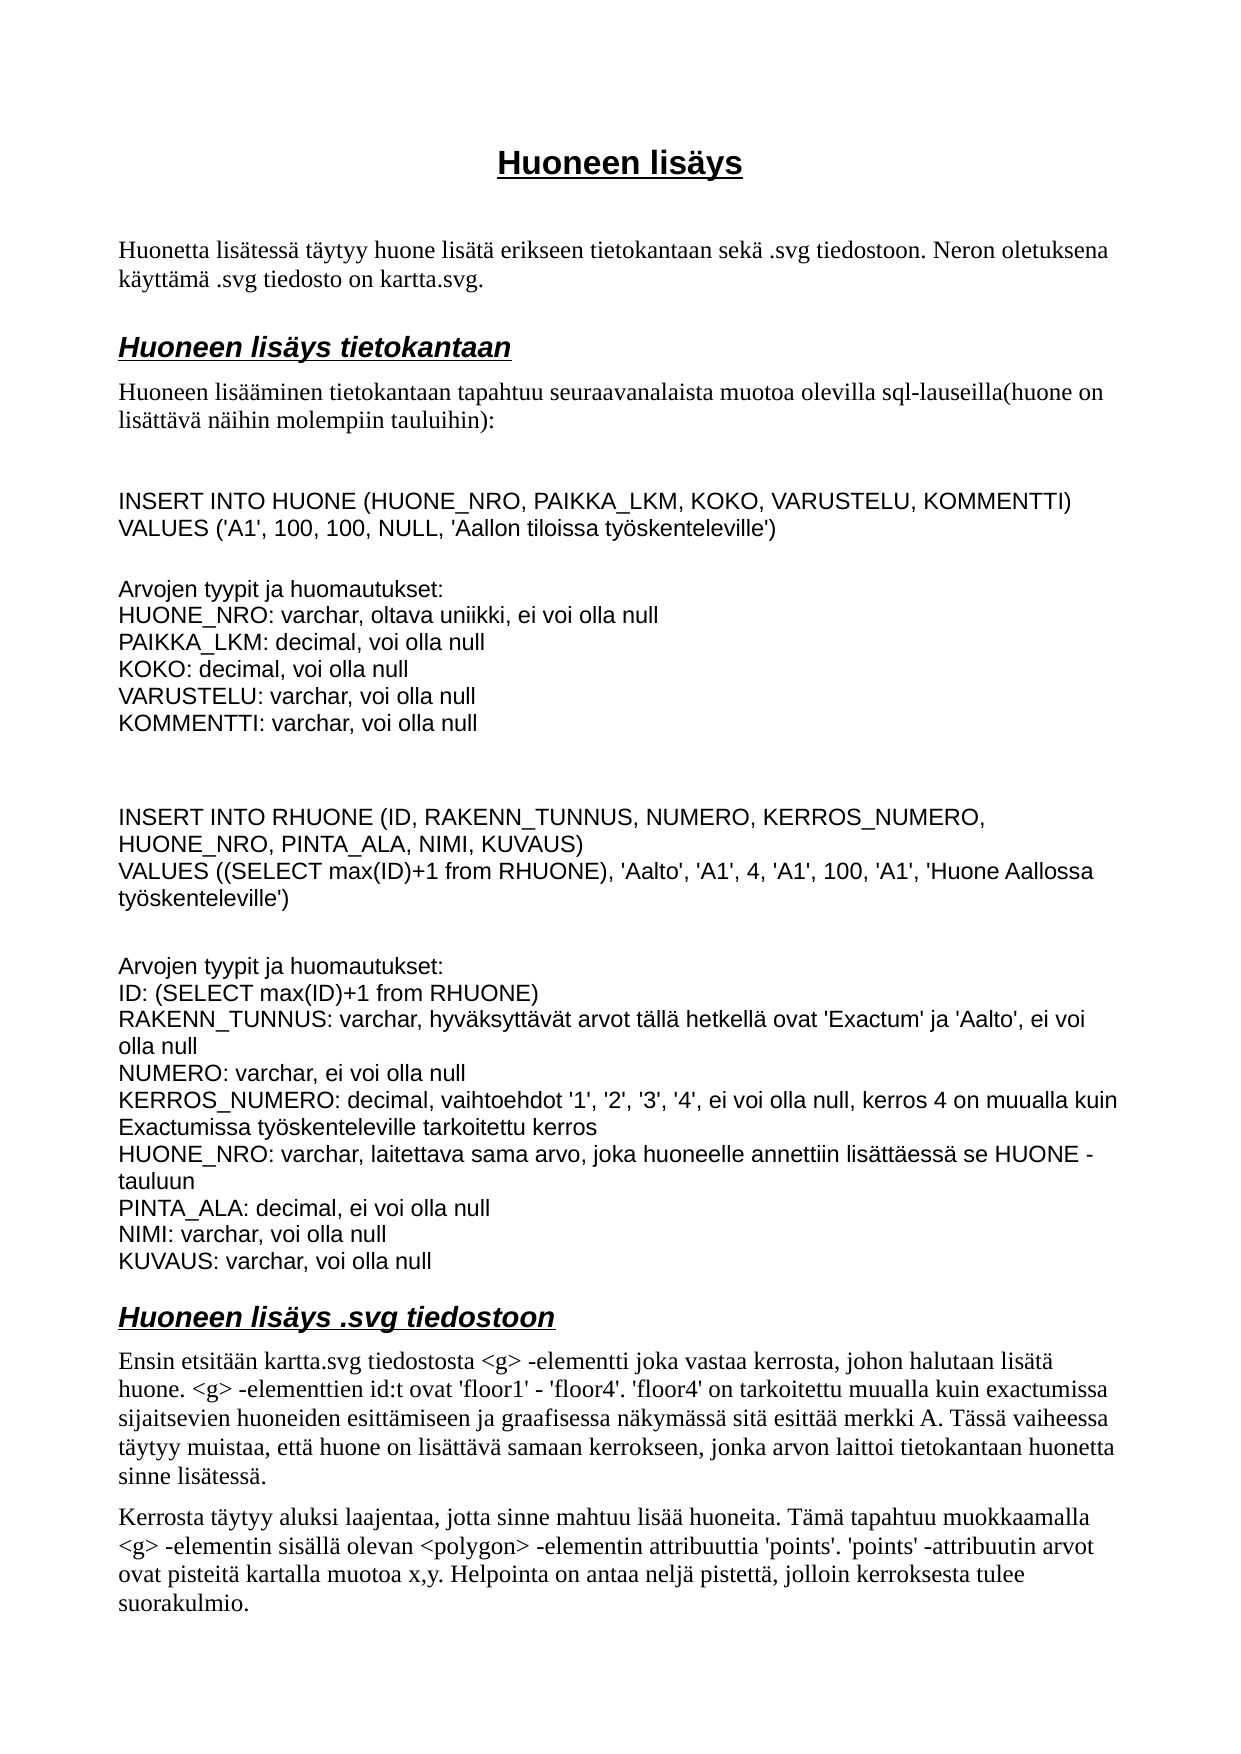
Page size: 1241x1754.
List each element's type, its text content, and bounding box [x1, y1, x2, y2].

subtitle Huoneen lisäys .svg tiedostoon [118, 1300, 1122, 1333]
text INSERT INTO HUONE (HUONE_NRO, PAIKKA_LKM, KOKO, VARUSTELU, KOMMENTTI) VALUES ('A1', 100, 100, NULL, 'Aallon tiloissa työskenteleville') [118, 488, 1122, 542]
text HUONE_NRO: varchar, laitettava sama arvo, joka huoneelle annettiin lisättäessä se HUONE -tauluun [118, 1140, 1122, 1194]
text HUONE_NRO: varchar, oltava uniikki, ei voi olla null [118, 602, 1122, 629]
text PAIKKA_LKM: decimal, voi olla null [118, 629, 1122, 656]
subtitle Huoneen lisäys tietokantaan [118, 331, 1122, 364]
text Arvojen tyypit ja huomautukset: [118, 952, 1122, 979]
text Arvojen tyypit ja huomautukset: [118, 575, 1122, 602]
text PINTA_ALA: decimal, ei voi olla null [118, 1194, 1122, 1221]
text NIMI: varchar, voi olla null [118, 1221, 1122, 1248]
text RAKENN_TUNNUS: varchar, hyväksyttävät arvot tällä hetkellä ovat 'Exactum' ja 'Aalto', ei voi olla null [118, 1006, 1122, 1060]
text INSERT INTO RHUONE (ID, RAKENN_TUNNUS, NUMERO, KERROS_NUMERO, HUONE_NRO, PINTA_ALA, NIMI, KUVAUS) VALUES ((SELECT max(ID)+1 from RHUONE), 'Aalto', 'A1', 4, 'A1', 100, 'A1', 'Huone Aallossa työskenteleville') [118, 770, 1122, 911]
text KERROS_NUMERO: decimal, vaihtoehdot '1', '2', '3', '4', ei voi olla null, kerros 4 on muualla kuin Exactumissa työskenteleville tarkoitettu kerros [118, 1087, 1122, 1140]
text Huoneen lisääminen tietokantaan tapahtuu seuraavanalaista muotoa olevilla sql-lauseilla(huone on lisättävä näihin molempiin tauluihin): [118, 377, 1122, 434]
subtitle Huoneen lisäys [118, 143, 1122, 182]
text KOMMENTTI: varchar, voi olla null [118, 709, 1122, 770]
text Kerrosta täytyy aluksi laajentaa, jotta sinne mahtuu lisää huoneita. Tämä tapahtuu muokkaamalla <g> -elementin sisällä olevan <polygon> -elementin attribuuttia 'points'. 'points' -attribuutin arvot ovat pisteitä kartalla muotoa x,y. Helpointa on antaa neljä pistettä, jolloin kerroksesta tulee suorakulmio. [118, 1502, 1122, 1617]
text Ensin etsitään kartta.svg tiedostosta <g> -elementti joka vastaa kerrosta, johon halutaan lisätä huone. <g> -elementtien id:t ovat 'floor1' - 'floor4'. 'floor4' on tarkoitettu muualla kuin exactumissa sijaitsevien huoneiden esittämiseen ja graafisessa näkymässä sitä esittää merkki A. Tässä vaiheessa täytyy muistaa, että huone on lisättävä samaan kerrokseen, jonka arvon laittoi tietokantaan huonetta sinne lisätessä. [118, 1346, 1122, 1489]
text NUMERO: varchar, ei voi olla null [118, 1060, 1122, 1087]
text KOKO: decimal, voi olla null [118, 656, 1122, 683]
text VARUSTELU: varchar, voi olla null [118, 683, 1122, 709]
text ID: (SELECT max(ID)+1 from RHUONE) [118, 979, 1122, 1006]
text KUVAUS: varchar, voi olla null [118, 1248, 1122, 1275]
text Huonetta lisätessä täytyy huone lisätä erikseen tietokantaan sekä .svg tiedostoon. Neron oletuksena käyttämä .svg tiedosto on kartta.svg. [118, 236, 1122, 293]
